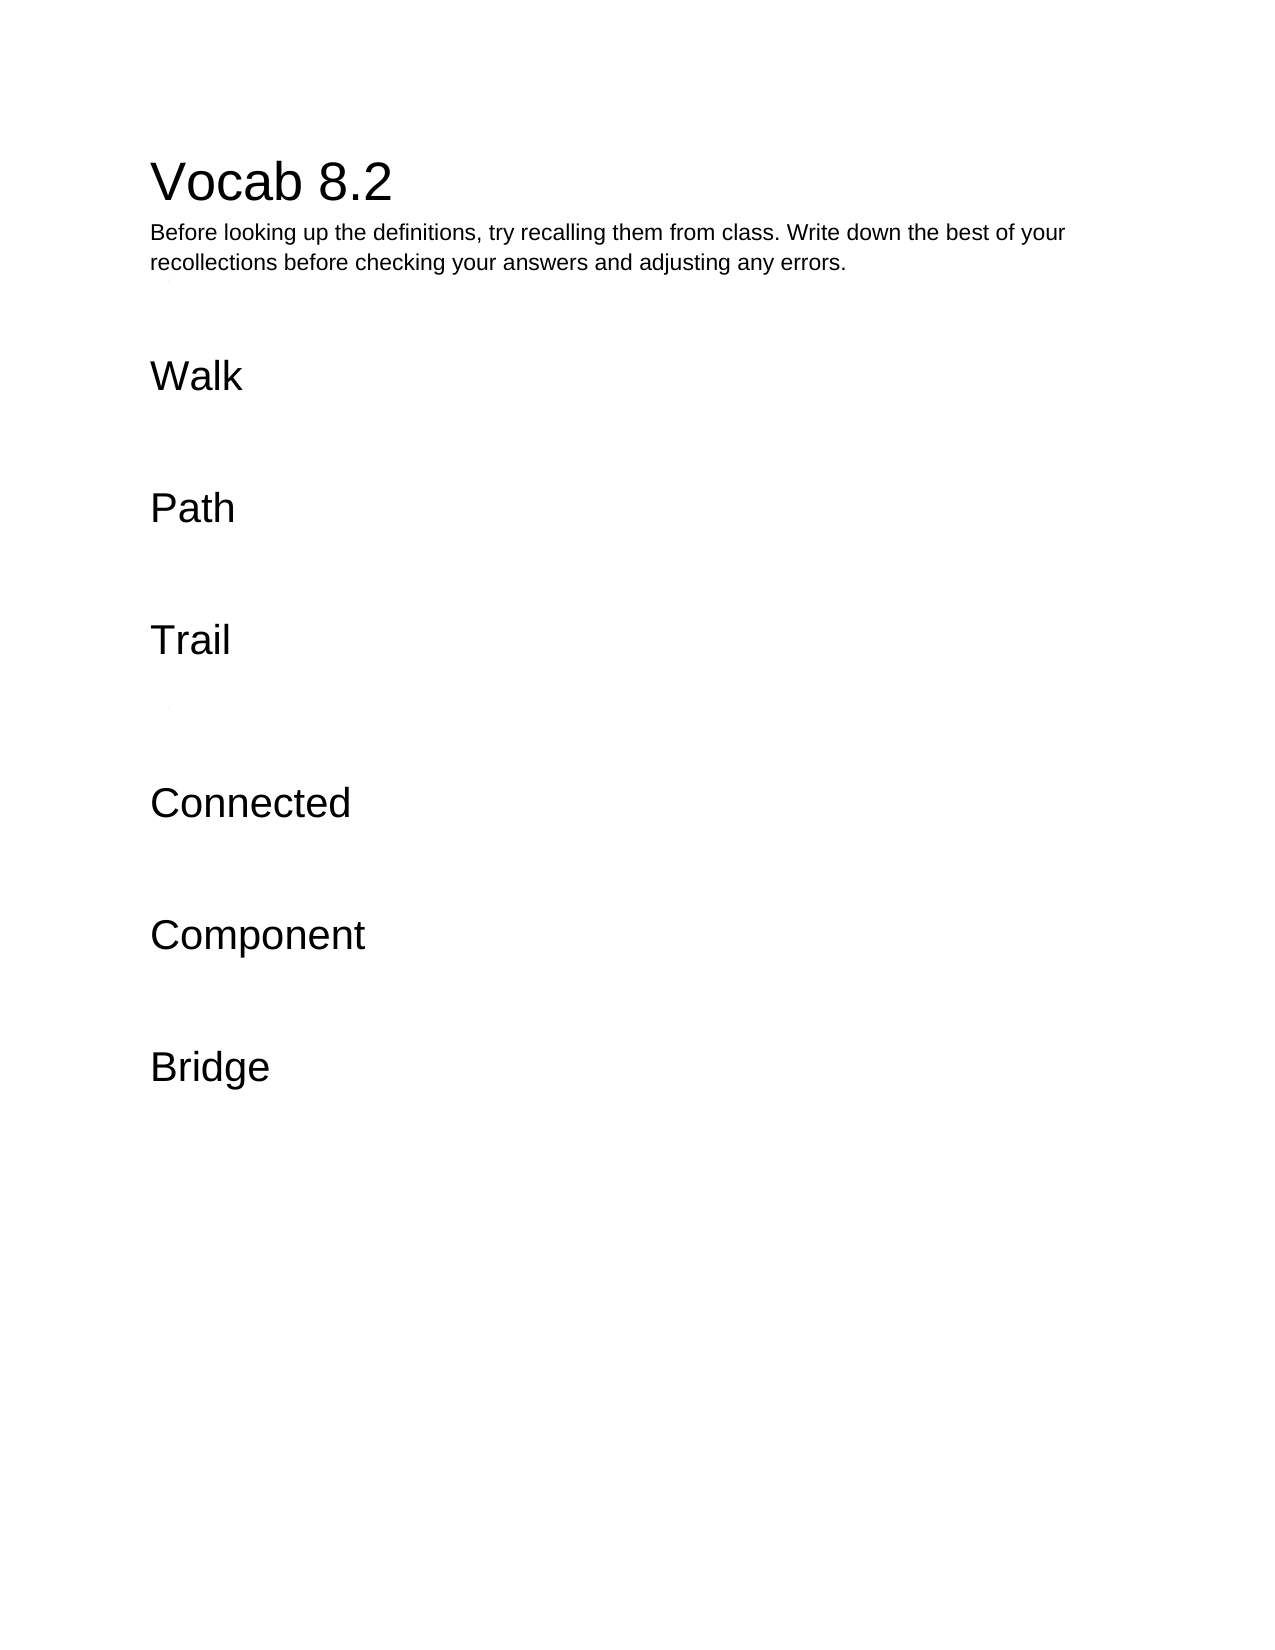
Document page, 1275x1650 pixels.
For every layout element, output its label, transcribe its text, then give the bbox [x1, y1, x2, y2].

subtitle Bridge [150, 1042, 1125, 1090]
subtitle Walk [150, 351, 1125, 399]
title Vocab 8.2 [150, 150, 1125, 212]
subtitle Component [150, 910, 1125, 958]
subtitle Path [150, 483, 1125, 531]
subtitle Trail [150, 615, 1125, 663]
subtitle Connected [150, 778, 1125, 826]
text Before looking up the definitions, try recalling them from class. Write down the best of your recollections before checking your answers and adjusting any errors. [150, 218, 1125, 275]
